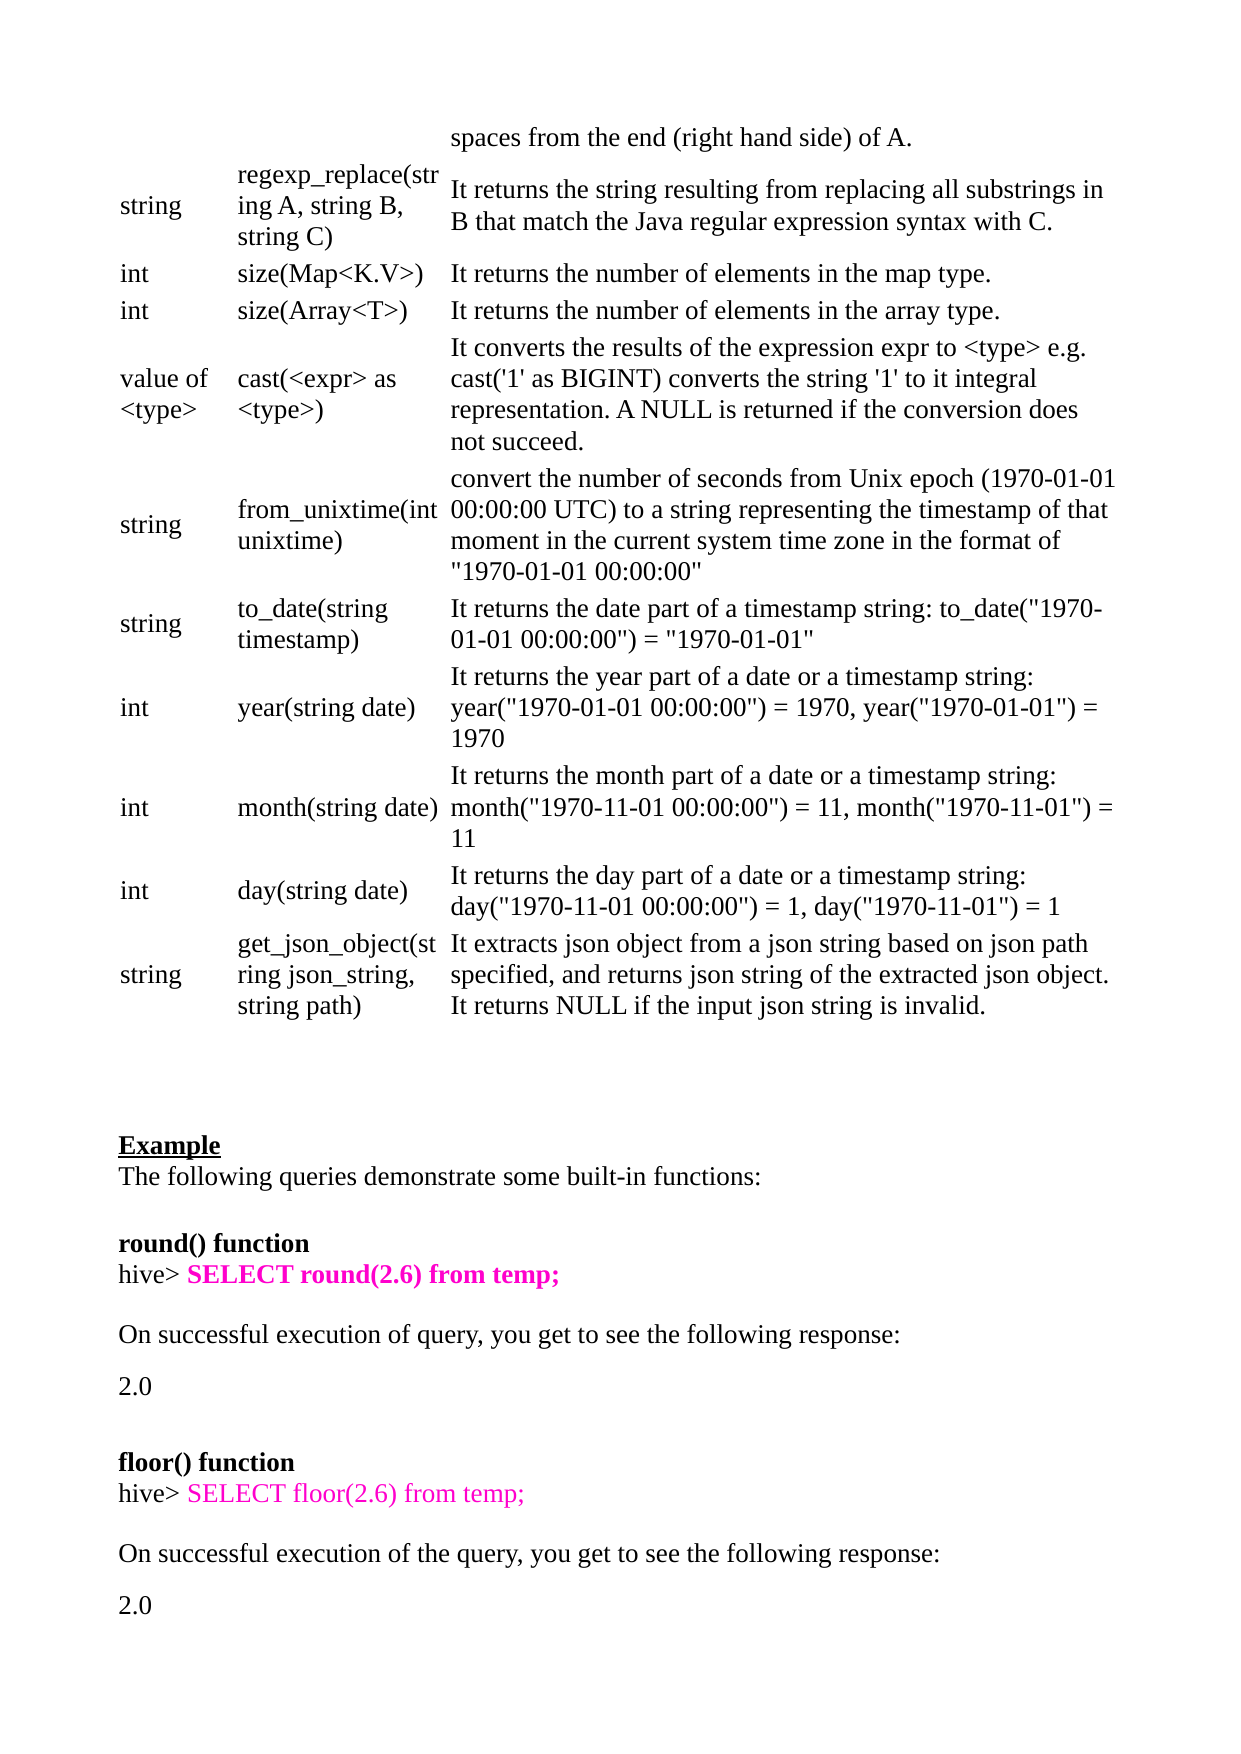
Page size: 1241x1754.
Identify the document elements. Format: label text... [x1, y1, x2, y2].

text On successful execution of query, you get to see the following response: [118, 1319, 1122, 1350]
table_cell string [117, 459, 234, 589]
table_cell value of <type> [117, 328, 234, 459]
table_cell It returns the day part of a date or a timestamp string: day("1970-11-01 00:00:00") = 1, day("1970-11-01") = 1 [448, 856, 1121, 924]
table_cell string [117, 155, 234, 254]
table_cell [235, 118, 447, 155]
table_cell [117, 118, 234, 155]
subtitle floor() function [118, 1446, 1122, 1477]
table_cell It returns the year part of a date or a timestamp string: year("1970-01-01 00:00:00") = 1970, year("1970-01-01") = 1970 [448, 657, 1121, 757]
table_cell It returns the month part of a date or a timestamp string: month("1970-11-01 00:00:00") = 11, month("1970-11-01") = 11 [448, 757, 1121, 856]
table_cell int [117, 254, 234, 291]
table_cell It returns the number of elements in the array type. [448, 291, 1121, 328]
table_cell get_json_object(string json_string, string path) [235, 924, 447, 1023]
table_cell It returns the string resulting from replacing all substrings in B that match the Java regular expression syntax with C. [448, 155, 1121, 254]
table_cell It extracts json object from a json string based on json path specified, and returns json string of the extracted json object. It returns NULL if the input json string is invalid. [448, 924, 1121, 1023]
subtitle round() function [118, 1227, 1122, 1258]
table_cell regexp_replace(string A, string B, string C) [235, 155, 447, 254]
text hive> SELECT floor(2.6) from temp; [118, 1477, 1122, 1508]
table_cell int [117, 856, 234, 924]
table_cell string [117, 924, 234, 1023]
table_cell size(Map<K.V>) [235, 254, 447, 291]
table_cell string [117, 589, 234, 657]
table_cell from_unixtime(int unixtime) [235, 459, 447, 589]
table_cell size(Array<T>) [235, 291, 447, 328]
table_cell It returns the number of elements in the map type. [448, 254, 1121, 291]
text On successful execution of the query, you get to see the following response: [118, 1537, 1122, 1569]
table_cell to_date(string timestamp) [235, 589, 447, 657]
table_cell day(string date) [235, 856, 447, 924]
table_cell int [117, 657, 234, 757]
text 2.0 [118, 1589, 1122, 1621]
text 2.0 [118, 1371, 1122, 1402]
table_cell month(string date) [235, 757, 447, 856]
text The following queries demonstrate some built-in functions: [118, 1160, 1122, 1192]
table_cell int [117, 291, 234, 328]
table_cell convert the number of seconds from Unix epoch (1970-01-01 00:00:00 UTC) to a string representing the timestamp of that moment in the current system time zone in the format of "1970-01-01 00:00:00" [448, 459, 1121, 589]
subtitle Example [118, 1129, 1122, 1160]
table_cell It converts the results of the expression expr to <type> e.g. cast('1' as BIGINT) converts the string '1' to it integral representation. A NULL is returned if the conversion does not succeed. [448, 328, 1121, 459]
table_cell int [117, 757, 234, 856]
table_cell year(string date) [235, 657, 447, 757]
text hive> SELECT round(2.6) from temp; [118, 1258, 1122, 1289]
table_cell It returns the date part of a timestamp string: to_date("1970-01-01 00:00:00") = "1970-01-01" [448, 589, 1121, 657]
table_cell spaces from the end (right hand side) of A. [448, 118, 1121, 155]
table_cell cast(<expr> as <type>) [235, 328, 447, 459]
